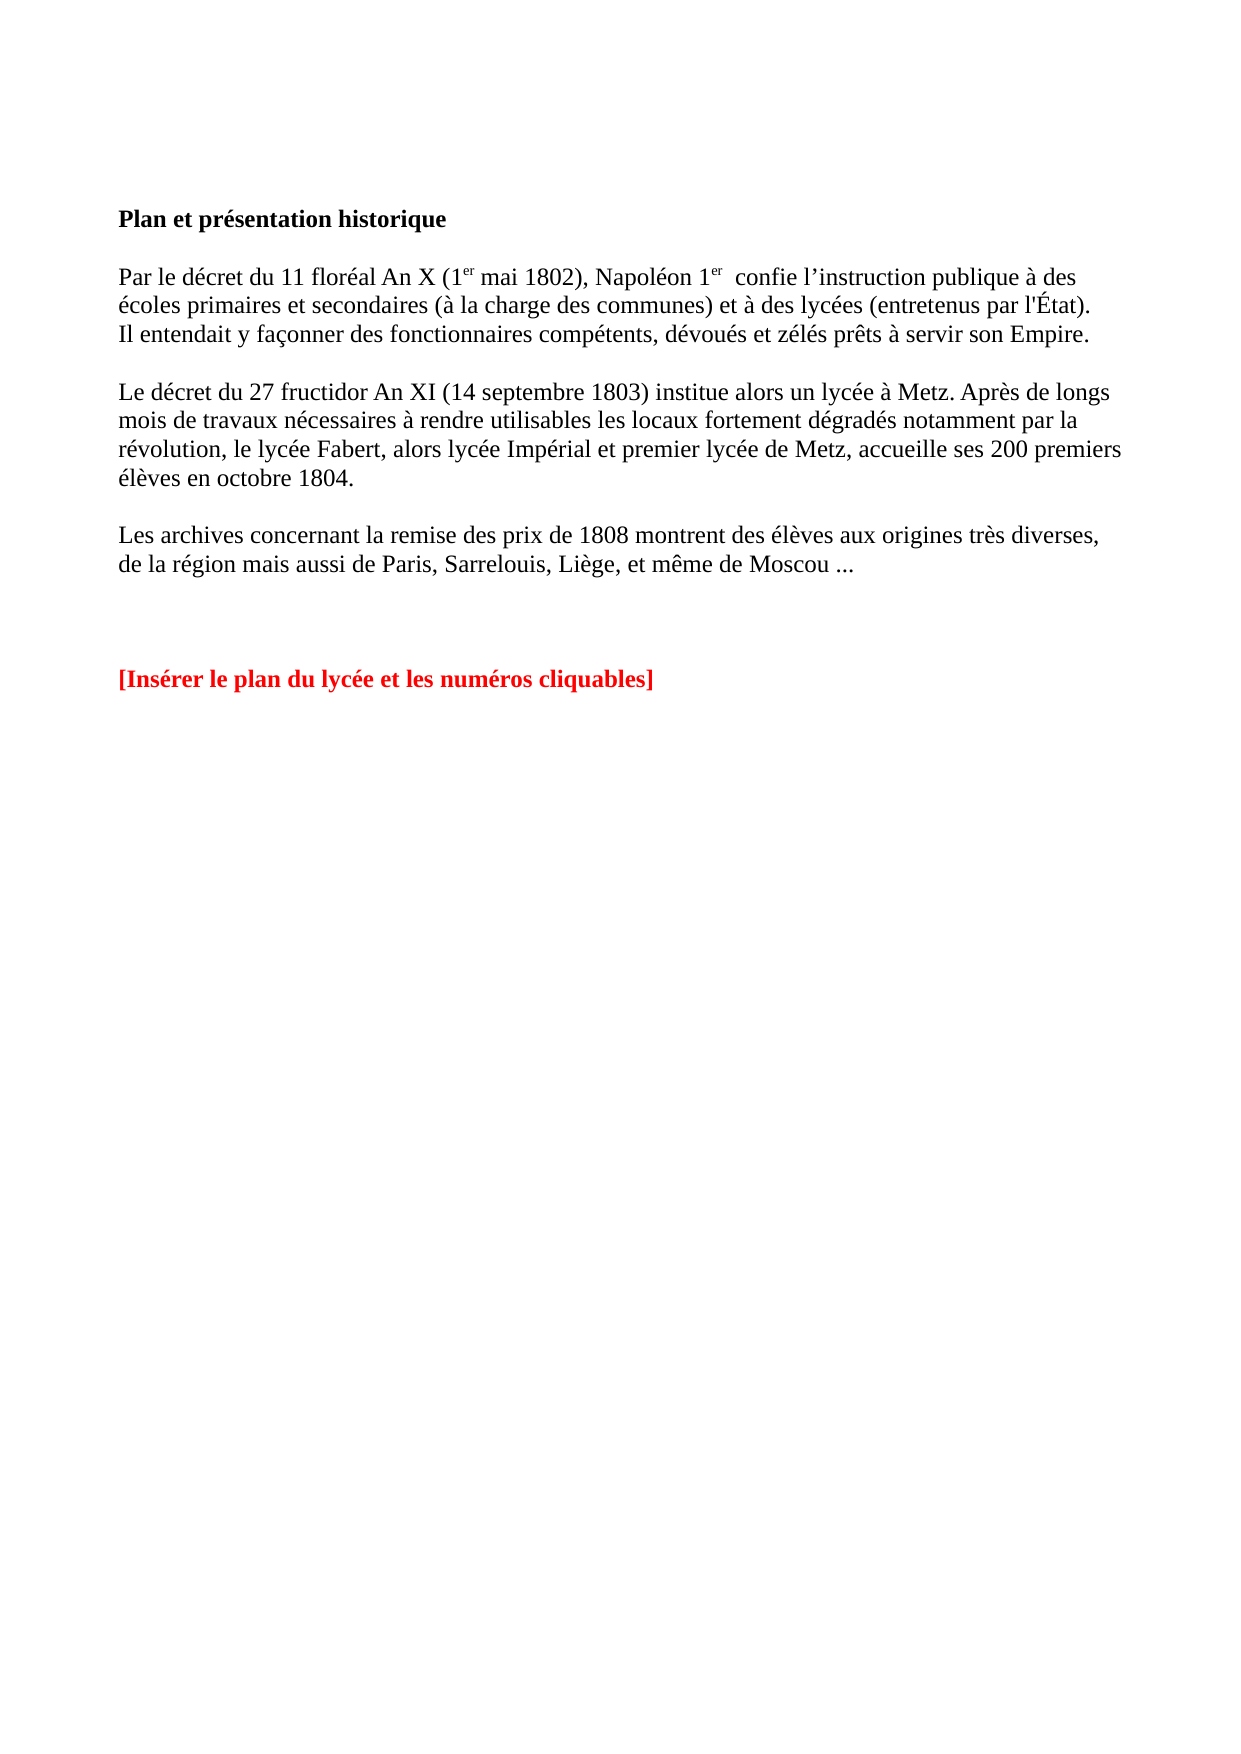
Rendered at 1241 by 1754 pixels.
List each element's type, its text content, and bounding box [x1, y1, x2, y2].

text Il entendait y façonner des fonctionnaires compétents, dévoués et zélés prêts à servir son Empire. [118, 319, 1122, 348]
text [Insérer le plan du lycée et les numéros cliquables] [118, 664, 1122, 693]
text Par le décret du 11 floréal An X (1er mai 1802), Napoléon 1er confie l’instruction publique à des écoles primaires et secondaires (à la charge des communes) et à des lycées (entretenus par l'État). [118, 262, 1122, 319]
text Plan et présentation historique [118, 204, 1122, 233]
text Le décret du 27 fructidor An XI (14 septembre 1803) institue alors un lycée à Metz. Après de longs mois de travaux nécessaires à rendre utilisables les locaux fortement dégradés notamment par la révolution, le lycée Fabert, alors lycée Impérial et premier lycée de Metz, accueille ses 200 premiers élèves en octobre 1804. [118, 377, 1122, 492]
text Les archives concernant la remise des prix de 1808 montrent des élèves aux origines très diverses, de la région mais aussi de Paris, Sarrelouis, Liège, et même de Moscou ... [118, 521, 1122, 578]
